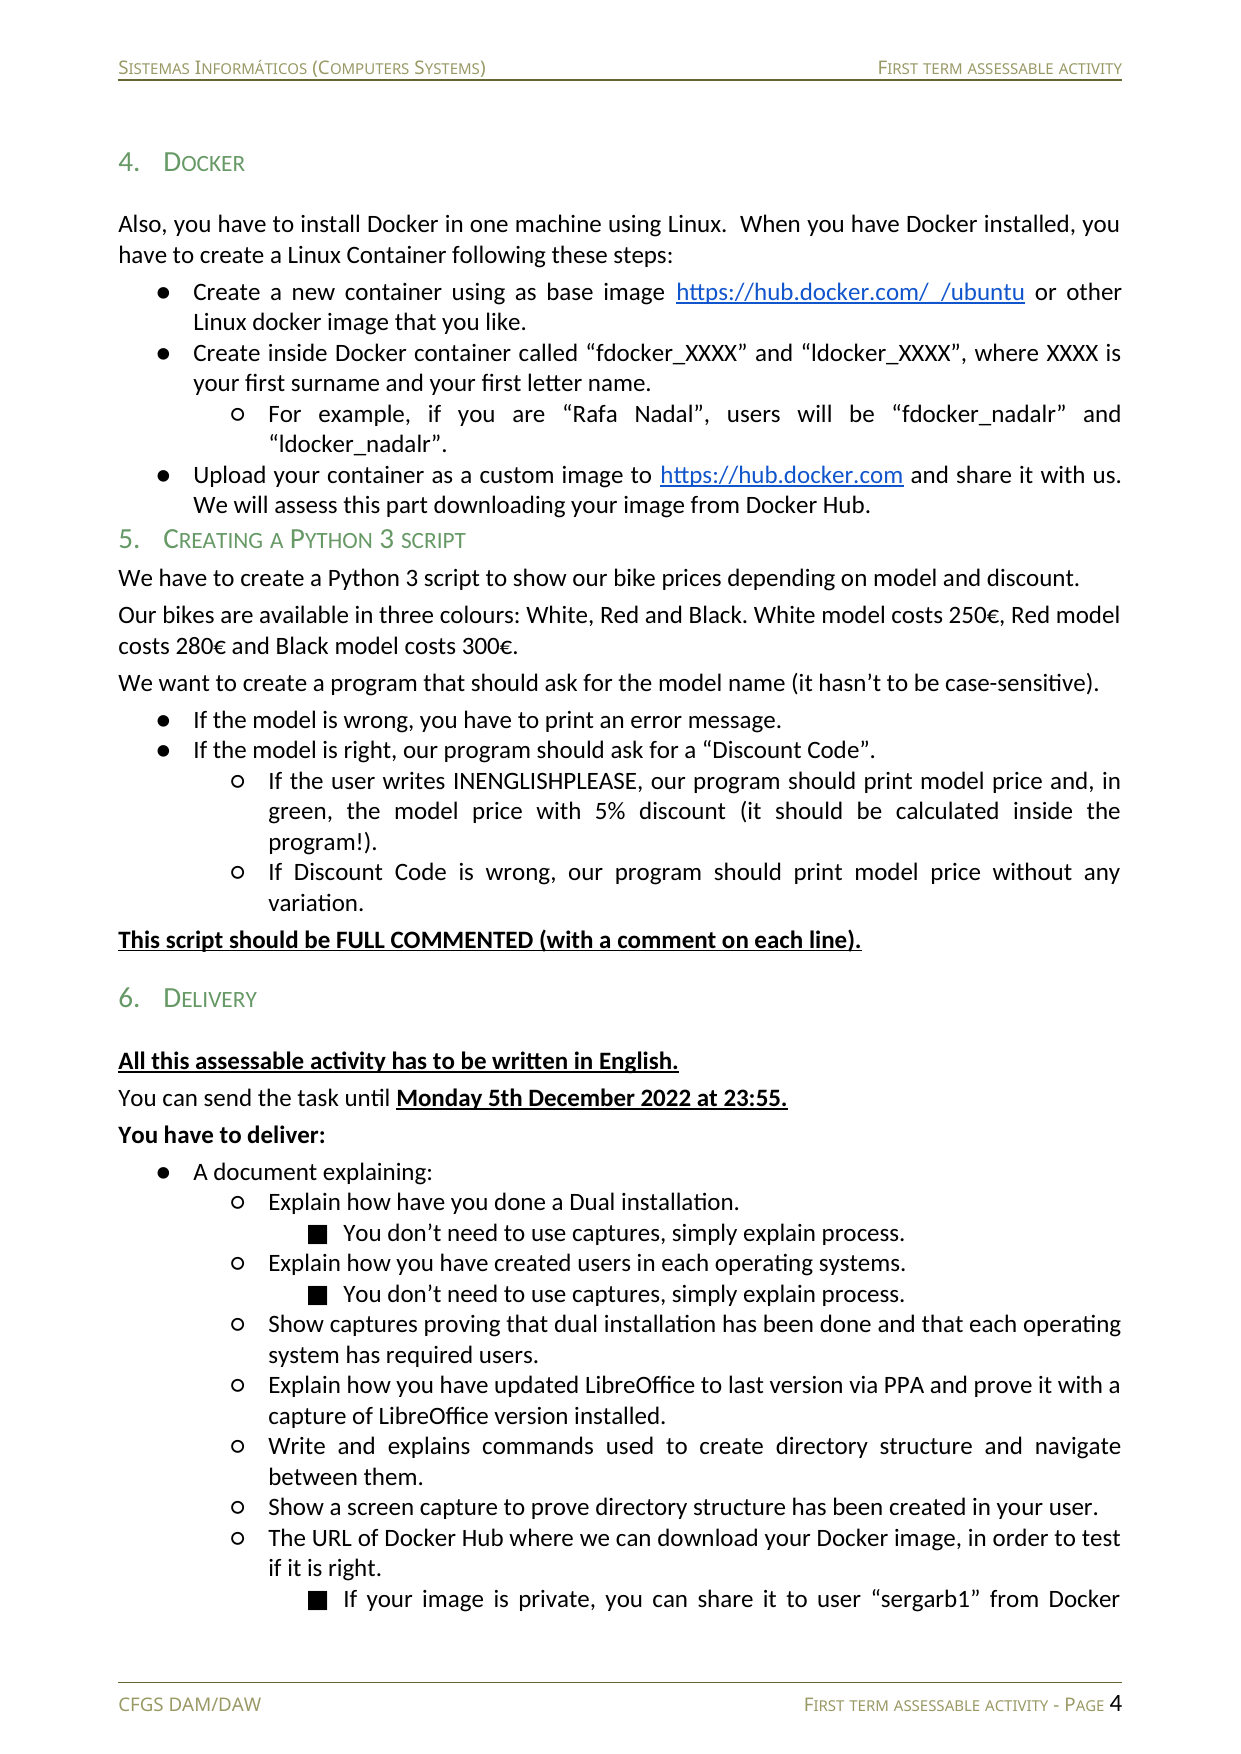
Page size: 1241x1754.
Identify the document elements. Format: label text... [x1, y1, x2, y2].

text This script should be FULL COMMENTED (with a comment on each line). [118, 924, 1122, 954]
list Show a screen capture to prove directory structure has been created in your user. [231, 1492, 1122, 1522]
text We want to create a program that should ask for the model name (it hasn’t to be case-sensitive). [118, 667, 1122, 697]
subtitle Docker [118, 143, 1122, 178]
list If the user writes INENGLISHPLEASE, our program should print model price and, in green, the model price with 5% discount (it should be calculated inside the program!). [231, 765, 1122, 856]
list Create inside Docker container called “fdocker_XXXX” and “ldocker_XXXX”, where XXXX is your first surname and your first letter name. [156, 337, 1122, 398]
list If the model is right, our program should ask for a “Discount Code”. [156, 734, 1122, 765]
list Upload your container as a custom image to https://hub.docker.com and share it with us. We will assess this part downloading your image from Docker Hub. [156, 459, 1122, 520]
list You don’t need to use captures, simply explain process. [306, 1278, 1122, 1308]
subtitle Delivery [118, 979, 1122, 1015]
text Also, you have to install Docker in one machine using Linux. When you have Docker installed, you have to create a Linux Container following these steps: [118, 208, 1122, 269]
list Explain how have you done a Dual installation. [231, 1186, 1122, 1217]
list If Discount Code is wrong, our program should print model price without any variation. [231, 856, 1122, 917]
text We have to create a Python 3 script to show our bike prices depending on model and discount. [118, 562, 1122, 593]
text All this assessable activity has to be written in English. [118, 1045, 1122, 1075]
list Explain how you have updated LibreOffice to last version via PPA and prove it with a capture of LibreOffice version installed. [231, 1369, 1122, 1431]
list Show captures proving that dual installation has been done and that each operating system has required users. [231, 1308, 1122, 1369]
list The URL of Docker Hub where we can download your Docker image, in order to test if it is right. [231, 1522, 1122, 1583]
text You have to deliver: [118, 1119, 1122, 1149]
list You don’t need to use captures, simply explain process. [306, 1217, 1122, 1247]
list If the model is wrong, you have to print an error message. [156, 704, 1122, 734]
list Write and explains commands used to create directory structure and navigate between them. [231, 1431, 1122, 1492]
list Create a new container using as base image https://hub.docker.com/_/ubuntu or other Linux docker image that you like. [156, 276, 1122, 337]
subtitle Creating a Python 3 script [118, 520, 1122, 556]
list Explain how you have created users in each operating systems. [231, 1247, 1122, 1278]
list For example, if you are “Rafa Nadal”, users will be “fdocker_nadalr” and “ldocker_nadalr”. [231, 398, 1122, 459]
text Our bikes are available in three colours: White, Red and Black. White model costs 250€, Red model costs 280€ and Black model costs 300€. [118, 599, 1122, 660]
list If your image is private, you can share it to user “sergarb1” from Docker [306, 1583, 1122, 1614]
list A document explaining: [156, 1156, 1122, 1186]
text You can send the task until Monday 5th December 2022 at 23:55. [118, 1082, 1122, 1112]
